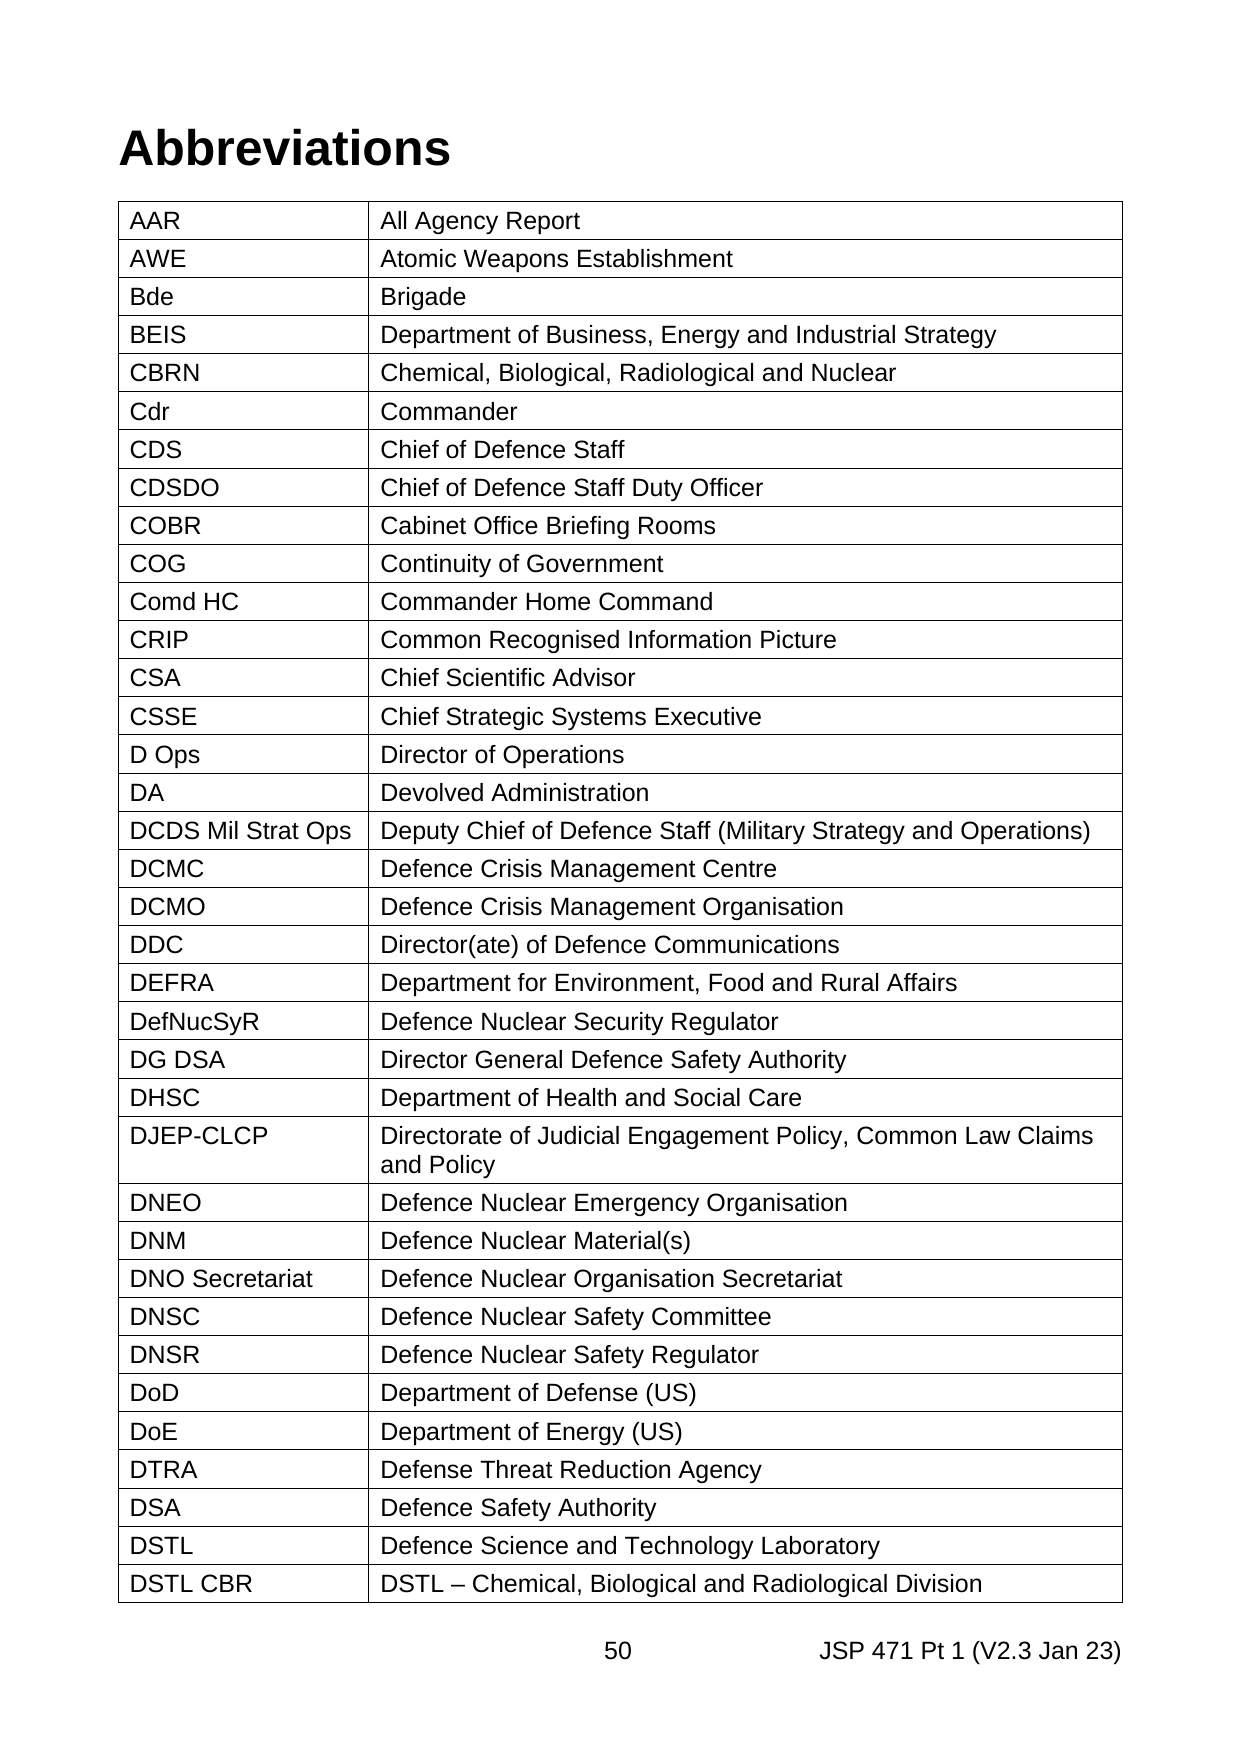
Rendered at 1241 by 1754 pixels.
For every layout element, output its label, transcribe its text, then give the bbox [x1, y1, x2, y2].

subtitle Abbreviations [118, 118, 1122, 176]
table_cell DNSC [119, 1298, 368, 1335]
table_cell DG DSA [119, 1040, 368, 1077]
table_cell CSA [119, 659, 368, 696]
table_cell DEFRA [119, 964, 368, 1001]
table_cell Department of Health and Social Care [369, 1079, 1122, 1116]
table_cell AWE [119, 240, 368, 277]
table_cell Commander [369, 392, 1122, 429]
table_header AAR [119, 202, 368, 239]
table_cell Department of Business, Energy and Industrial Strategy [369, 316, 1122, 353]
table_cell Defence Nuclear Safety Regulator [369, 1336, 1122, 1373]
table_cell DoD [119, 1374, 368, 1411]
table_cell DTRA [119, 1450, 368, 1487]
table_cell Defence Crisis Management Centre [369, 850, 1122, 887]
table_cell Defence Nuclear Security Regulator [369, 1002, 1122, 1039]
table_cell CBRN [119, 354, 368, 391]
table_cell Defence Nuclear Organisation Secretariat [369, 1260, 1122, 1297]
table_cell Defence Nuclear Safety Committee [369, 1298, 1122, 1335]
table_cell Defense Threat Reduction Agency [369, 1450, 1122, 1487]
table_cell Devolved Administration [369, 774, 1122, 811]
table_cell DNO Secretariat [119, 1260, 368, 1297]
table_cell DNSR [119, 1336, 368, 1373]
table_cell Commander Home Command [369, 583, 1122, 620]
table_cell DNEO [119, 1184, 368, 1221]
table_cell COG [119, 545, 368, 582]
table_cell Chief of Defence Staff Duty Officer [369, 469, 1122, 506]
table_cell Defence Nuclear Emergency Organisation [369, 1184, 1122, 1221]
table_cell DDC [119, 926, 368, 963]
table_cell DCMO [119, 888, 368, 925]
table_cell DA [119, 774, 368, 811]
table_cell Department of Energy (US) [369, 1412, 1122, 1449]
table_cell Cabinet Office Briefing Rooms [369, 507, 1122, 544]
table_cell Atomic Weapons Establishment [369, 240, 1122, 277]
table_cell Cdr [119, 392, 368, 429]
table_cell DJEP-CLCP [119, 1117, 368, 1182]
table_cell Defence Crisis Management Organisation [369, 888, 1122, 925]
table_cell Chemical, Biological, Radiological and Nuclear [369, 354, 1122, 391]
table_cell Defence Science and Technology Laboratory [369, 1527, 1122, 1564]
table_cell Chief Strategic Systems Executive [369, 697, 1122, 734]
table_cell Comd HC [119, 583, 368, 620]
table_cell Director(ate) of Defence Communications [369, 926, 1122, 963]
table_cell CDS [119, 430, 368, 467]
table_cell Continuity of Government [369, 545, 1122, 582]
table_cell COBR [119, 507, 368, 544]
table_cell Directorate of Judicial Engagement Policy, Common Law Claims and Policy [369, 1117, 1122, 1182]
table_cell Bde [119, 278, 368, 315]
table_cell DSTL – Chemical, Biological and Radiological Division [369, 1565, 1122, 1602]
table_cell Director of Operations [369, 735, 1122, 772]
table_cell DSA [119, 1489, 368, 1526]
table_cell Deputy Chief of Defence Staff (Military Strategy and Operations) [369, 812, 1122, 849]
table_cell DSTL CBR [119, 1565, 368, 1602]
table_cell DefNucSyR [119, 1002, 368, 1039]
table_cell CSSE [119, 697, 368, 734]
table_cell DSTL [119, 1527, 368, 1564]
table_cell Department for Environment, Food and Rural Affairs [369, 964, 1122, 1001]
table_cell Director General Defence Safety Authority [369, 1040, 1122, 1077]
table_cell Department of Defense (US) [369, 1374, 1122, 1411]
table_cell Defence Nuclear Material(s) [369, 1222, 1122, 1259]
table_cell DCMC [119, 850, 368, 887]
table_cell Chief Scientific Advisor [369, 659, 1122, 696]
table_cell DHSC [119, 1079, 368, 1116]
table_cell DNM [119, 1222, 368, 1259]
table_header All Agency Report [369, 202, 1122, 239]
table_cell BEIS [119, 316, 368, 353]
table_cell CDSDO [119, 469, 368, 506]
table_cell DCDS Mil Strat Ops [119, 812, 368, 849]
table_cell CRIP [119, 621, 368, 658]
table_cell Common Recognised Information Picture [369, 621, 1122, 658]
table_cell Brigade [369, 278, 1122, 315]
table_cell DoE [119, 1412, 368, 1449]
table_cell Defence Safety Authority [369, 1489, 1122, 1526]
table_cell D Ops [119, 735, 368, 772]
table_cell Chief of Defence Staff [369, 430, 1122, 467]
